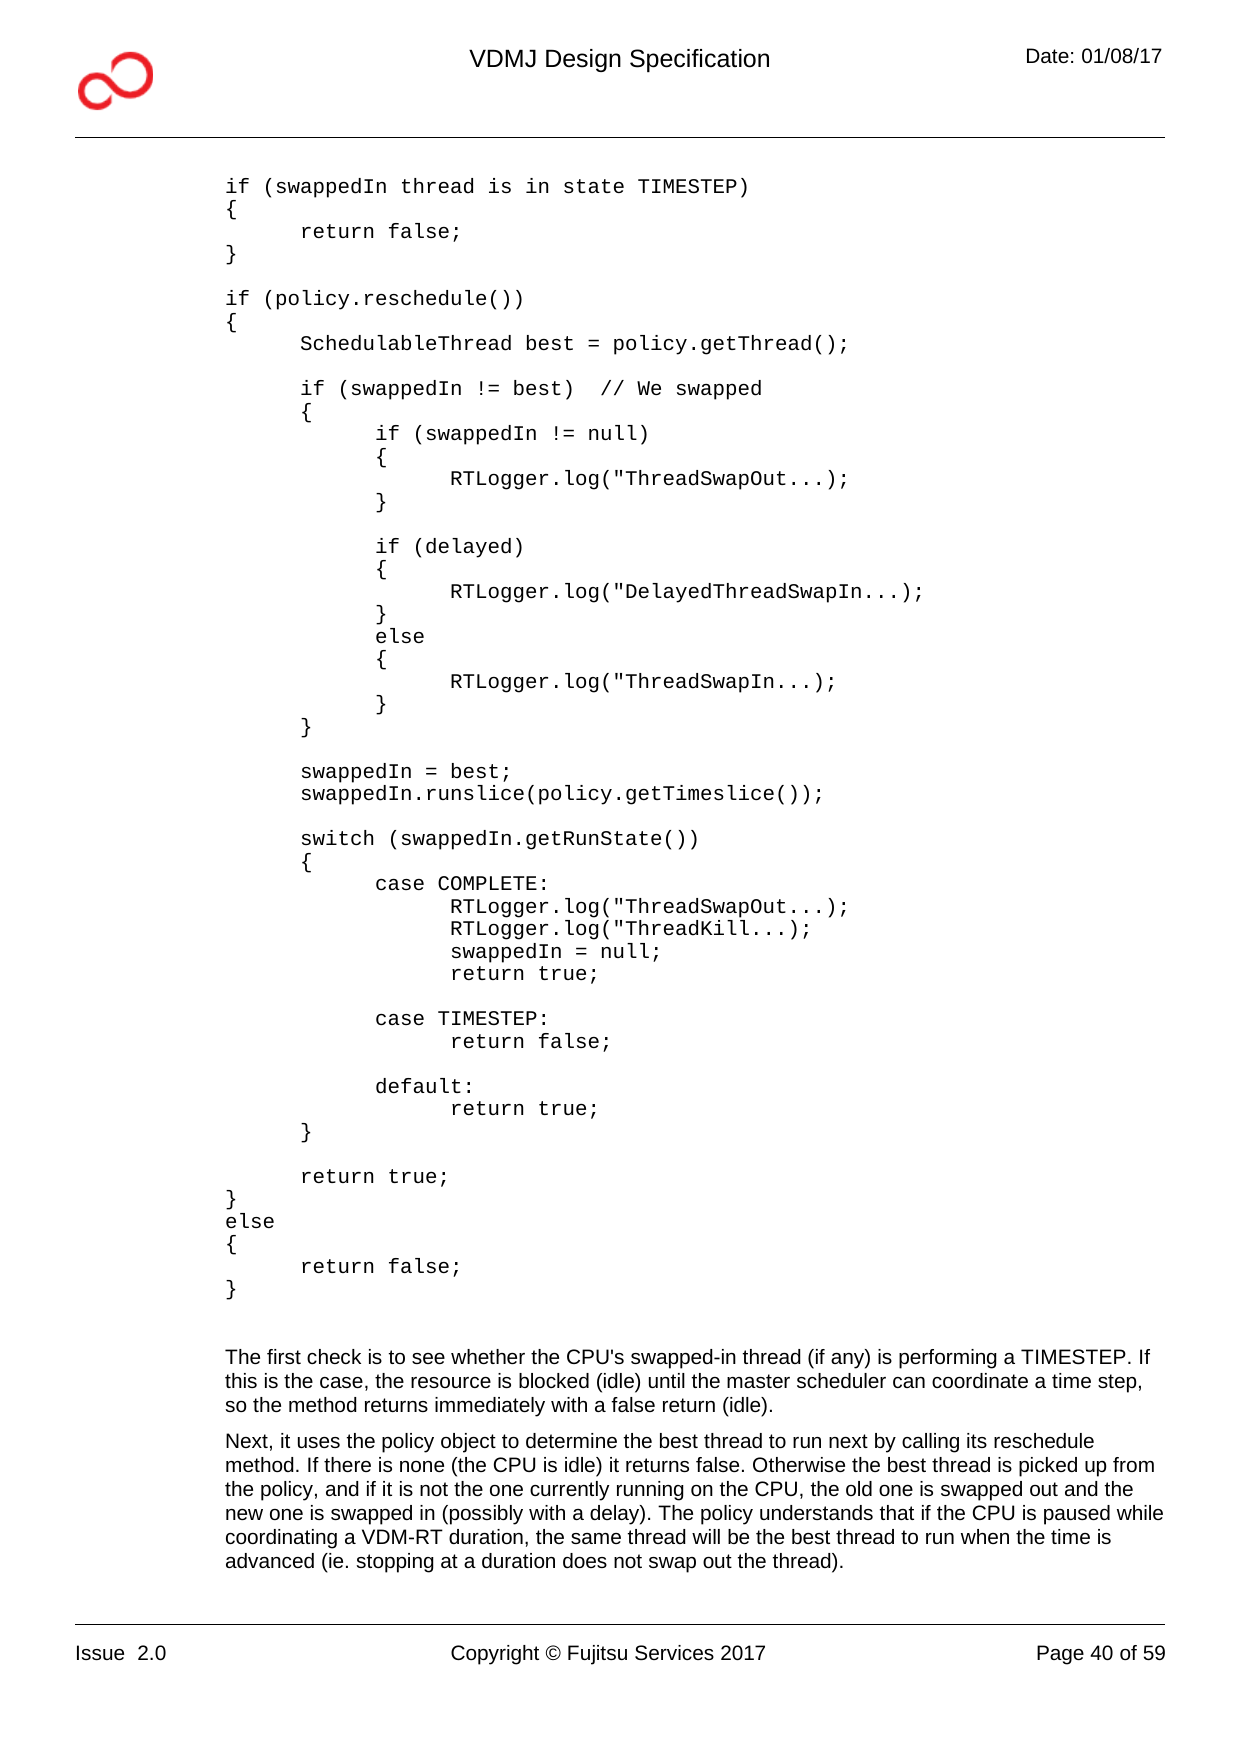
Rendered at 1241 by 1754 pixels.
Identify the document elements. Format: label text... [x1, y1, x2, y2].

text { [225, 850, 1165, 873]
text return true; [225, 963, 1165, 985]
text } [225, 693, 1165, 715]
text SchedulableThread best = policy.getThread(); [225, 333, 1165, 355]
text return false; [225, 1255, 1165, 1278]
text RTLogger.log("DelayedThreadSwapIn...); [225, 580, 1165, 603]
text if (delayed) [225, 535, 1165, 558]
text { [225, 198, 1165, 220]
picture [78, 44, 153, 120]
text RTLogger.log("ThreadSwapOut...); [225, 895, 1165, 918]
text The first check is to see whether the CPU's swapped-in thread (if any) is performing a TIMESTEP. If this is the case, the resource is blocked (idle) until the master scheduler can coordinate a time step, so the method returns immediately with a false return (idle). [225, 1345, 1165, 1417]
text RTLogger.log("ThreadSwapIn...); [225, 670, 1165, 693]
text { [225, 310, 1165, 333]
text return true; [225, 1165, 1165, 1188]
text } [225, 490, 1165, 513]
text swappedIn = null; [225, 940, 1165, 963]
text swappedIn = best; [225, 760, 1165, 783]
text } [225, 603, 1165, 625]
text case TIMESTEP: [225, 1008, 1165, 1030]
text { [225, 558, 1165, 580]
text if (swappedIn thread is in state TIMESTEP) [225, 175, 1165, 198]
text return false; [225, 220, 1165, 243]
text { [225, 1233, 1165, 1255]
text else [225, 625, 1165, 648]
text default: [225, 1075, 1165, 1098]
text case COMPLETE: [225, 873, 1165, 895]
text if (swappedIn != null) [225, 423, 1165, 445]
text swappedIn.runslice(policy.getTimeslice()); [225, 783, 1165, 805]
text } [225, 1278, 1165, 1300]
text RTLogger.log("ThreadSwapOut...); [225, 468, 1165, 490]
text RTLogger.log("ThreadKill...); [225, 918, 1165, 940]
text } [225, 243, 1165, 265]
text return false; [225, 1030, 1165, 1053]
text { [225, 648, 1165, 670]
text } [225, 715, 1165, 738]
text { [225, 400, 1165, 423]
text { [225, 445, 1165, 468]
text } [225, 1120, 1165, 1143]
text Next, it uses the policy object to determine the best thread to run next by calling its reschedule method. If there is none (the CPU is idle) it returns false. Otherwise the best thread is picked up from the policy, and if it is not the one currently running on the CPU, the old one is swapped out and the new one is swapped in (possibly with a delay). The policy understands that if the CPU is paused while coordinating a VDM-RT duration, the same thread will be the best thread to run when the time is advanced (ie. stopping at a duration does not swap out the thread). [225, 1430, 1165, 1573]
text if (policy.reschedule()) [225, 288, 1165, 310]
text if (swappedIn != best) // We swapped [225, 378, 1165, 400]
text return true; [225, 1098, 1165, 1120]
text else [225, 1210, 1165, 1233]
text switch (swappedIn.getRunState()) [225, 828, 1165, 850]
text } [225, 1188, 1165, 1210]
